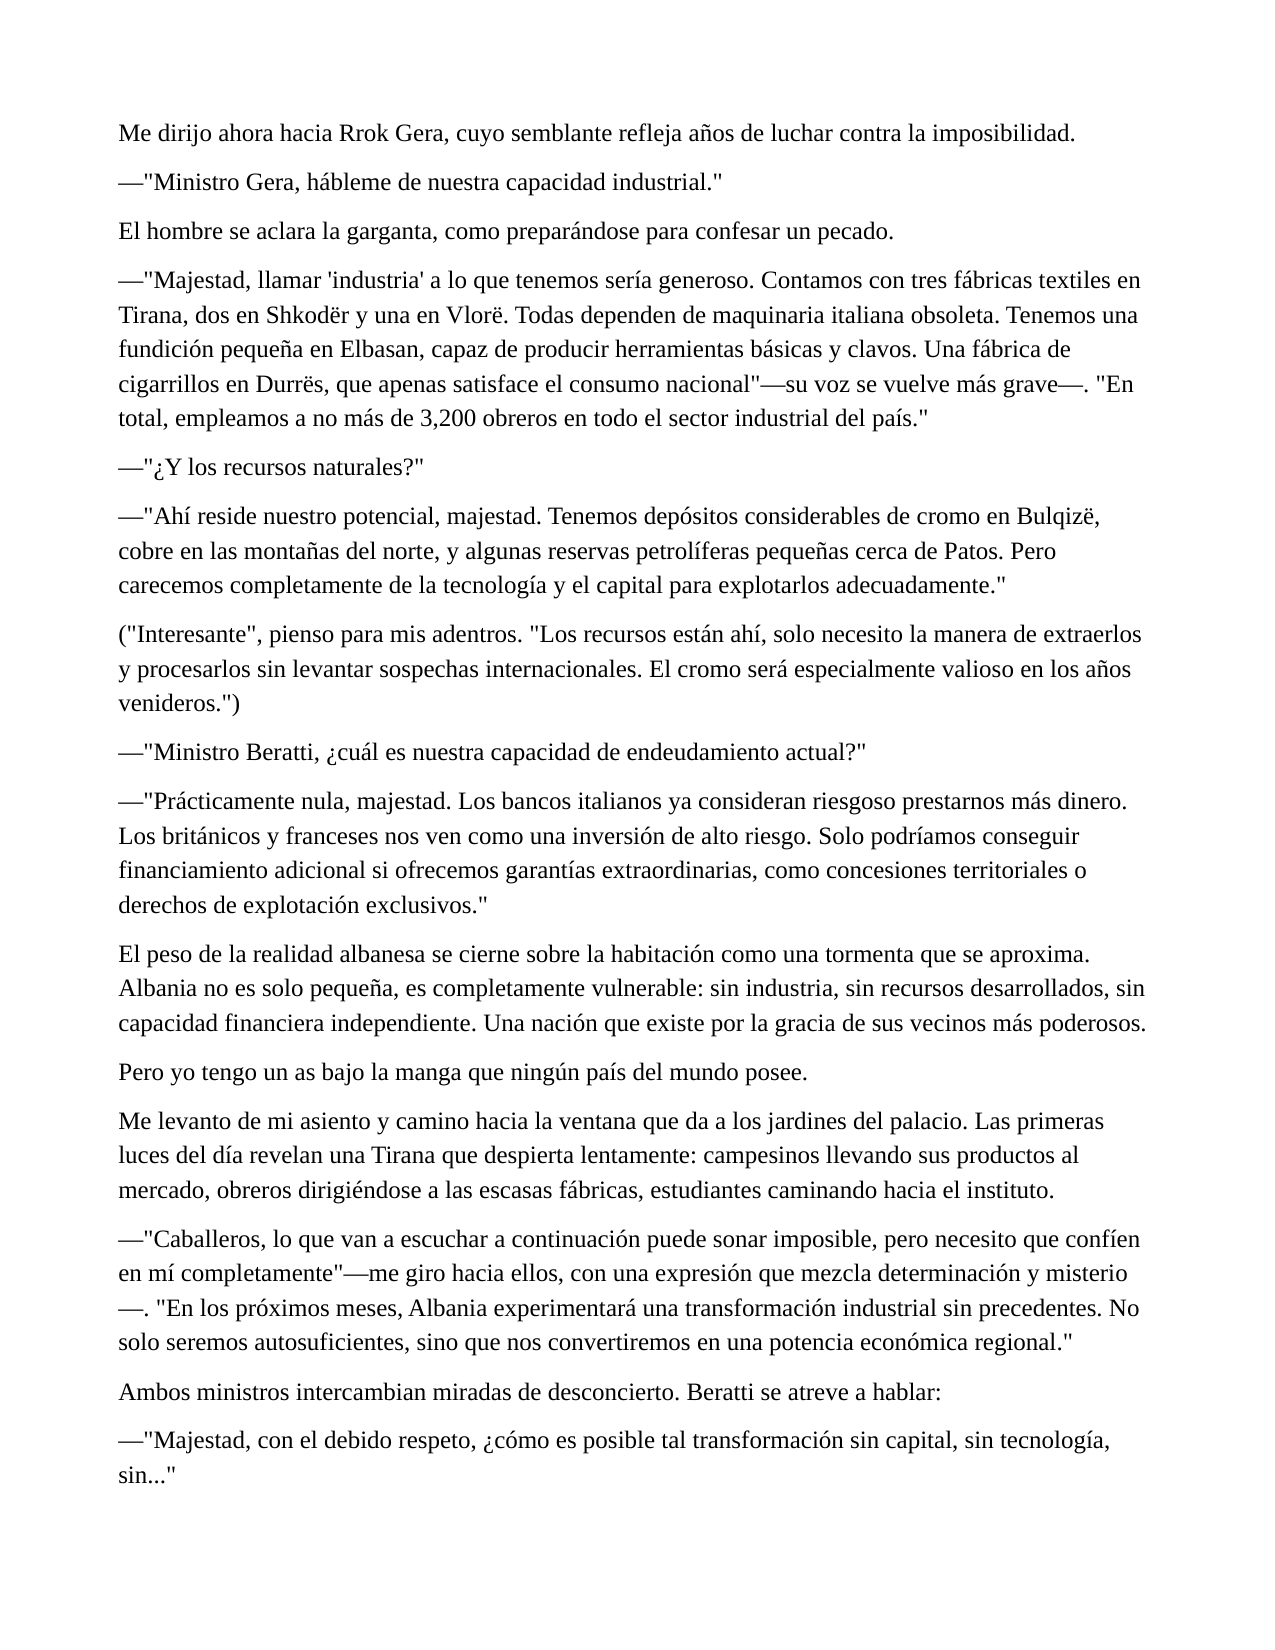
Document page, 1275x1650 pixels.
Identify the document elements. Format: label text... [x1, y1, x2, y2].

text El hombre se aclara la garganta, como preparándose para confesar un pecado. [118, 216, 1157, 245]
text —"Prácticamente nula, majestad. Los bancos italianos ya consideran riesgoso prestarnos más dinero. Los británicos y franceses nos ven como una inversión de alto riesgo. Solo podríamos conseguir financiamiento adicional si ofrecemos garantías extraordinarias, como concesiones territoriales o derechos de explotación exclusivos." [118, 786, 1157, 919]
text —"Ministro Gera, hábleme de nuestra capacidad industrial." [118, 167, 1157, 196]
text —"¿Y los recursos naturales?" [118, 452, 1157, 481]
text —"Ahí reside nuestro potencial, majestad. Tenemos depósitos considerables de cromo en Bulqizë, cobre en las montañas del norte, y algunas reservas petrolíferas pequeñas cerca de Patos. Pero carecemos completamente de la tecnología y el capital para explotarlos adecuadamente." [118, 501, 1157, 599]
text Me levanto de mi asiento y camino hacia la ventana que da a los jardines del palacio. Las primeras luces del día revelan una Tirana que despierta lentamente: campesinos llevando sus productos al mercado, obreros dirigiéndose a las escasas fábricas, estudiantes caminando hacia el instituto. [118, 1106, 1157, 1204]
text ("Interesante", pienso para mis adentros. "Los recursos están ahí, solo necesito la manera de extraerlos y procesarlos sin levantar sospechas internacionales. El cromo será especialmente valioso en los años venideros.") [118, 619, 1157, 717]
text Pero yo tengo un as bajo la manga que ningún país del mundo posee. [118, 1057, 1157, 1086]
text El peso de la realidad albanesa se cierne sobre la habitación como una tormenta que se aproxima. Albania no es solo pequeña, es completamente vulnerable: sin industria, sin recursos desarrollados, sin capacidad financiera independiente. Una nación que existe por la gracia de sus vecinos más poderosos. [118, 939, 1157, 1037]
text Me dirijo ahora hacia Rrok Gera, cuyo semblante refleja años de luchar contra la imposibilidad. [118, 118, 1157, 147]
text —"Caballeros, lo que van a escuchar a continuación puede sonar imposible, pero necesito que confíen en mí completamente"—me giro hacia ellos, con una expresión que mezcla determinación y misterio—. "En los próximos meses, Albania experimentará una transformación industrial sin precedentes. No solo seremos autosuficientes, sino que nos convertiremos en una potencia económica regional." [118, 1224, 1157, 1356]
text —"Majestad, con el debido respeto, ¿cómo es posible tal transformación sin capital, sin tecnología, sin..." [118, 1426, 1157, 1489]
text Ambos ministros intercambian miradas de desconcierto. Beratti se atreve a hablar: [118, 1377, 1157, 1405]
text —"Majestad, llamar 'industria' a lo que tenemos sería generoso. Contamos con tres fábricas textiles en Tirana, dos en Shkodër y una en Vlorë. Todas dependen de maquinaria italiana obsoleta. Tenemos una fundición pequeña en Elbasan, capaz de producir herramientas básicas y clavos. Una fábrica de cigarrillos en Durrës, que apenas satisface el consumo nacional"—su voz se vuelve más grave—. "En total, empleamos a no más de 3,200 obreros en todo el sector industrial del país." [118, 265, 1157, 432]
text —"Ministro Beratti, ¿cuál es nuestra capacidad de endeudamiento actual?" [118, 737, 1157, 766]
